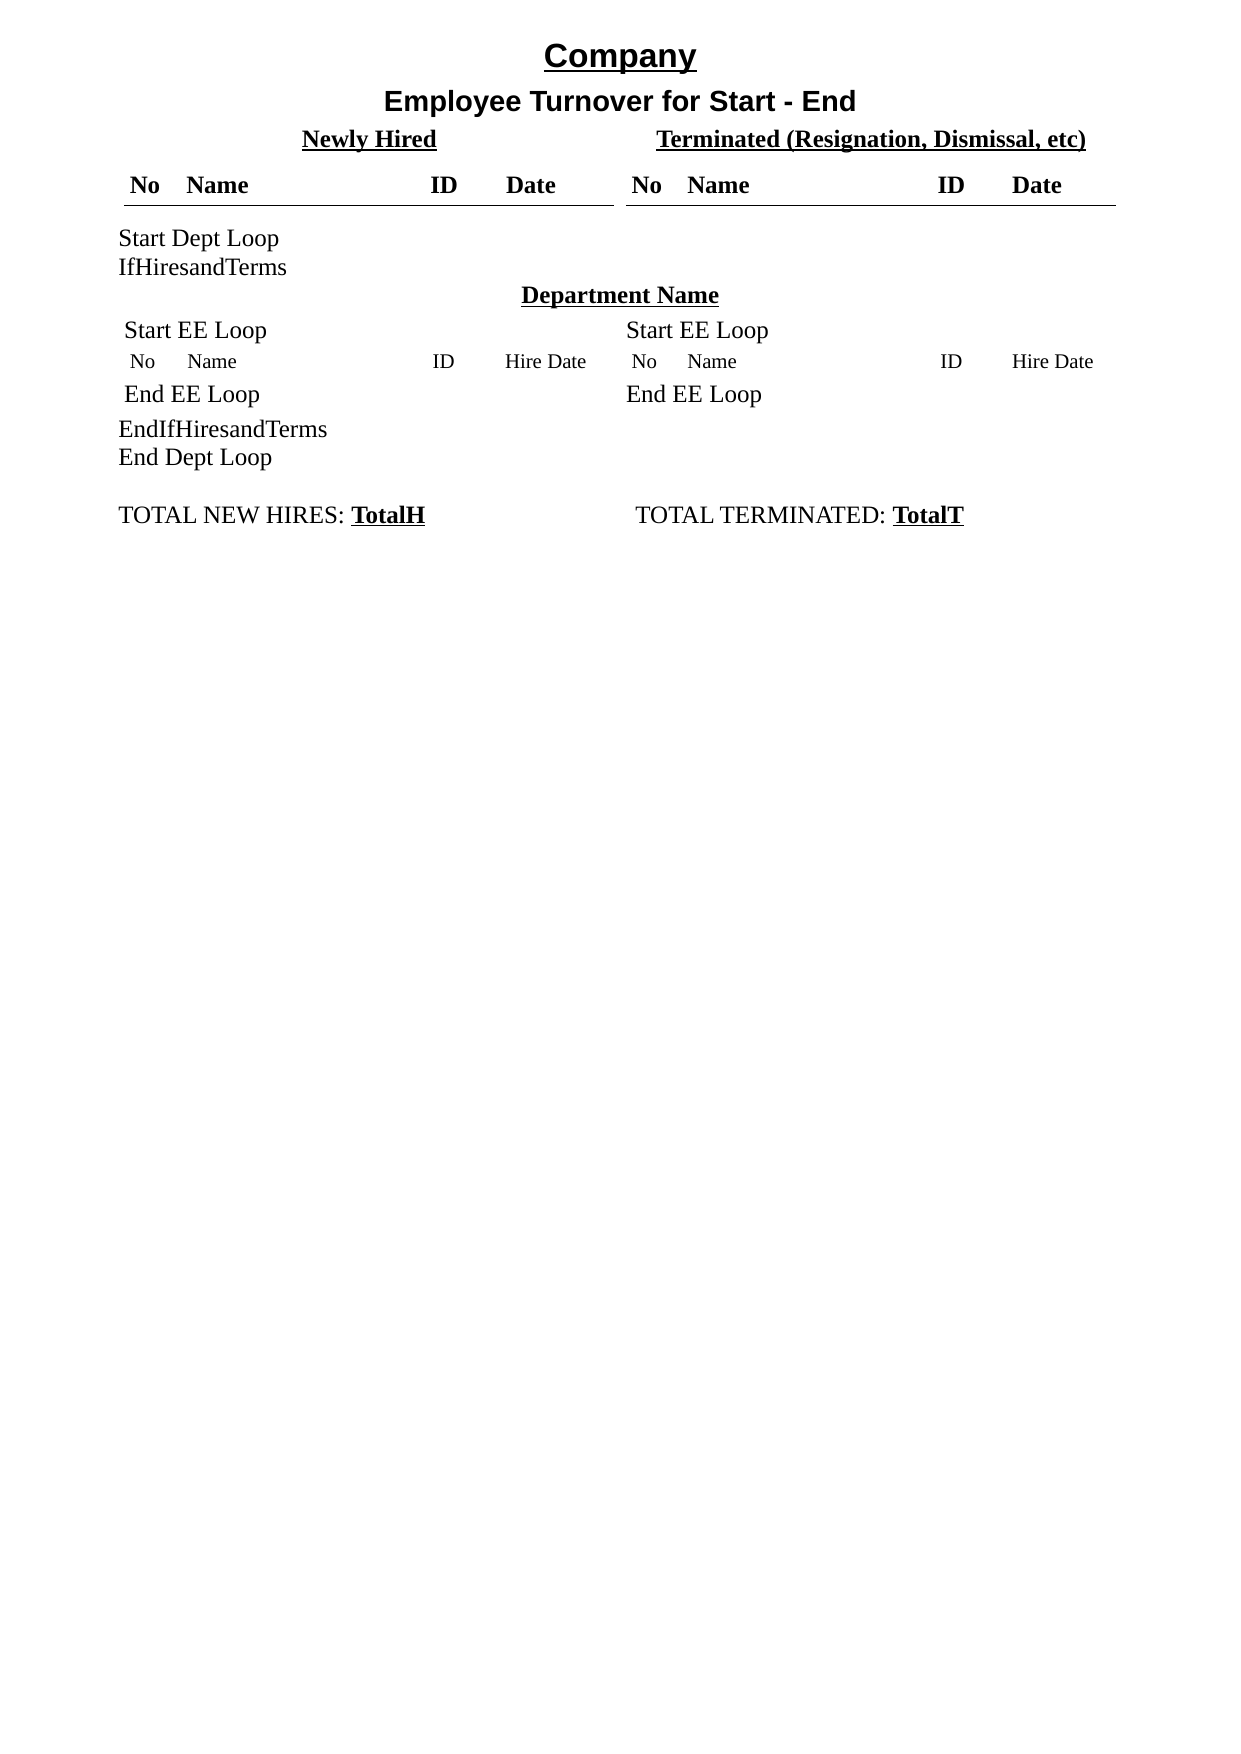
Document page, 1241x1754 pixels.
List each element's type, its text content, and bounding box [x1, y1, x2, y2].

table_header ID [896, 344, 1006, 379]
table_header No [626, 344, 681, 379]
table_header Name [181, 344, 388, 379]
text Department Name [118, 281, 1122, 309]
table_header Hire Date [499, 344, 614, 379]
text End Dept Loop [118, 442, 1122, 471]
table_header Hire Date [1006, 344, 1116, 379]
text EndIfHiresandTerms [118, 414, 1122, 442]
table_header Start EE Loop End EE Loop [118, 309, 620, 414]
text Start Dept Loop [118, 223, 1122, 252]
table_header Name [681, 344, 896, 379]
table_header ID [388, 344, 499, 379]
table_header Start EE Loop End EE Loop [620, 309, 1122, 414]
text TOTAL NEW HIRES: TotalH TOTAL TERMINATED: TotalT [118, 500, 1122, 529]
table_header No [124, 344, 181, 379]
text IfHiresandTerms [118, 252, 1122, 281]
